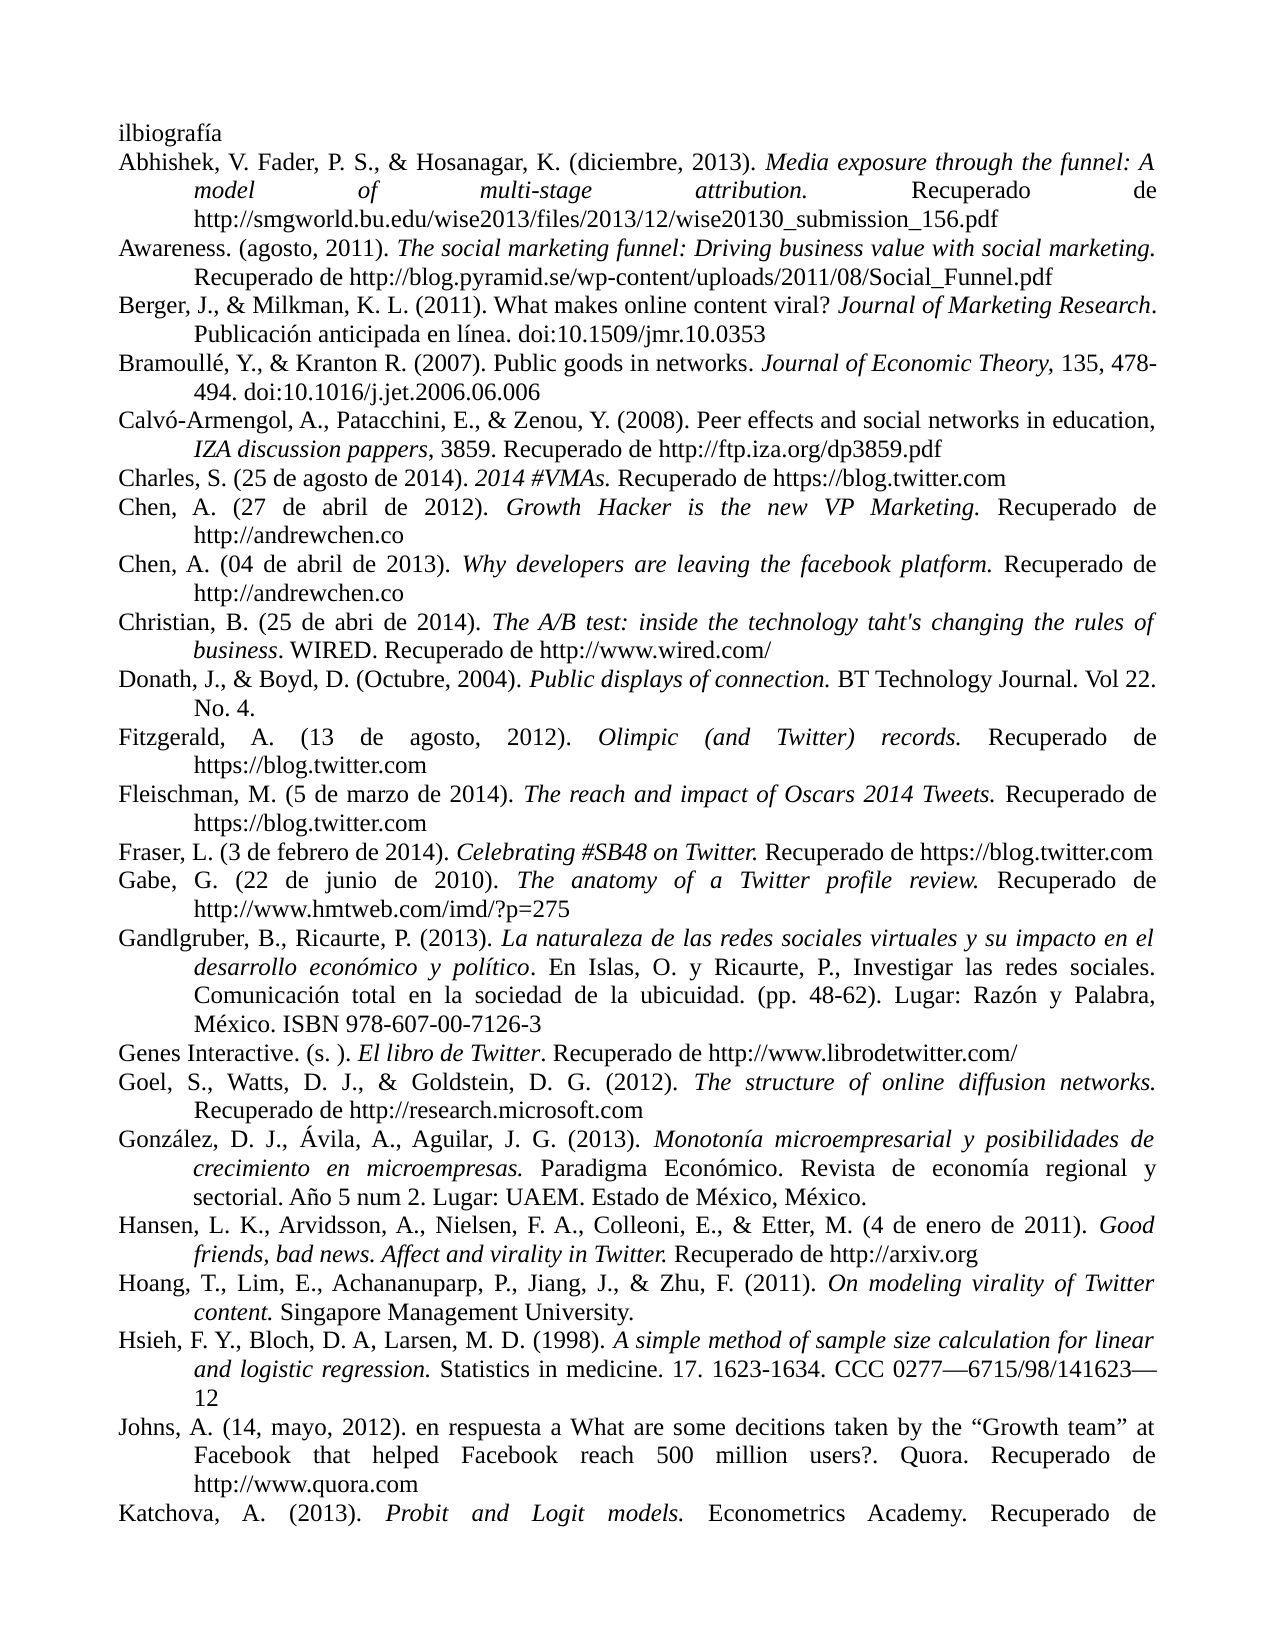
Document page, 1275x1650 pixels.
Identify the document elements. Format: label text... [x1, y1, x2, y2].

text Abhishek, V. Fader, P. S., & Hosanagar, K. (diciembre, 2013). Media exposure through the funnel: A model of multi-stage attribution. Recuperado de http://smgworld.bu.edu/wise2013/files/2013/12/wise20130_submission_156.pdf [118, 147, 1157, 233]
text Berger, J., & Milkman, K. L. (2011). What makes online content viral? Journal of Marketing Research. Publicación anticipada en línea. doi:10.1509/jmr.10.0353 [118, 291, 1157, 348]
text Fraser, L. (3 de febrero de 2014). Celebrating #SB48 on Twitter. Recuperado de https://blog.twitter.com [118, 837, 1157, 866]
text Gabe, G. (22 de junio de 2010). The anatomy of a Twitter profile review. Recuperado de http://www.hmtweb.com/imd/?p=275 [118, 866, 1157, 923]
text Charles, S. (25 de agosto de 2014). 2014 #VMAs. Recuperado de https://blog.twitter.com [118, 463, 1157, 492]
text Hansen, L. K., Arvidsson, A., Nielsen, F. A., Colleoni, E., & Etter, M. (4 de enero de 2011). Good friends, bad news. Affect and virality in Twitter. Recuperado de http://arxiv.org [118, 1211, 1157, 1268]
text Genes Interactive. (s. ). El libro de Twitter. Recuperado de http://www.librodetwitter.com/ [118, 1038, 1157, 1067]
text González, D. J., Ávila, A., Aguilar, J. G. (2013). Monotonía microempresarial y posibilidades de crecimiento en microempresas. Paradigma Económico. Revista de economía regional y sectorial. Año 5 num 2. Lugar: UAEM. Estado de México, México. [118, 1124, 1157, 1211]
text Gandlgruber, B., Ricaurte, P. (2013). La naturaleza de las redes sociales virtuales y su impacto en el desarrollo económico y político. En Islas, O. y Ricaurte, P., Investigar las redes sociales. Comunicación total en la sociedad de la ubicuidad. (pp. 48-62). Lugar: Razón y Palabra, México. ISBN 978-607-00-7126-3 [118, 923, 1157, 1038]
text ilbiografía [118, 118, 1157, 147]
text Bramoullé, Y., & Kranton R. (2007). Public goods in networks. Journal of Economic Theory, 135, 478-494. doi:10.1016/j.jet.2006.06.006 [118, 348, 1157, 406]
text Chen, A. (27 de abril de 2012). Growth Hacker is the new VP Marketing. Recuperado de http://andrewchen.co [118, 492, 1157, 549]
text Chen, A. (04 de abril de 2013). Why developers are leaving the facebook platform. Recuperado de http://andrewchen.co [118, 549, 1157, 607]
text Awareness. (agosto, 2011). The social marketing funnel: Driving business value with social marketing. Recuperado de http://blog.pyramid.se/wp-content/uploads/2011/08/Social_Funnel.pdf [118, 233, 1157, 291]
text Katchova, A. (2013). Probit and Logit models. Econometrics Academy. Recuperado de [118, 1498, 1157, 1527]
text Fleischman, M. (5 de marzo de 2014). The reach and impact of Oscars 2014 Tweets. Recuperado de https://blog.twitter.com [118, 779, 1157, 837]
text Christian, B. (25 de abri de 2014). The A/B test: inside the technology taht's changing the rules of business. WIRED. Recuperado de http://www.wired.com/ [118, 607, 1157, 664]
text Calvó-Armengol, A., Patacchini, E., & Zenou, Y. (2008). Peer effects and social networks in education, IZA discussion pappers, 3859. Recuperado de http://ftp.iza.org/dp3859.pdf [118, 406, 1157, 463]
text Johns, A. (14, mayo, 2012). en respuesta a What are some decitions taken by the “Growth team” at Facebook that helped Facebook reach 500 million users?. Quora. Recuperado de http://www.quora.com [118, 1412, 1157, 1498]
text Hsieh, F. Y., Bloch, D. A, Larsen, M. D. (1998). A simple method of sample size calculation for linear and logistic regression. Statistics in medicine. 17. 1623-1634. CCC 0277—6715/98/141623—12 [118, 1326, 1157, 1412]
text Hoang, T., Lim, E., Achananuparp, P., Jiang, J., & Zhu, F. (2011). On modeling virality of Twitter content. Singapore Management University. [118, 1268, 1157, 1326]
text Goel, S., Watts, D. J., & Goldstein, D. G. (2012). The structure of online diffusion networks. Recuperado de http://research.microsoft.com [118, 1067, 1157, 1124]
text Donath, J., & Boyd, D. (Octubre, 2004). Public displays of connection. BT Technology Journal. Vol 22. No. 4. [118, 664, 1157, 722]
text Fitzgerald, A. (13 de agosto, 2012). Olimpic (and Twitter) records. Recuperado de https://blog.twitter.com [118, 722, 1157, 779]
